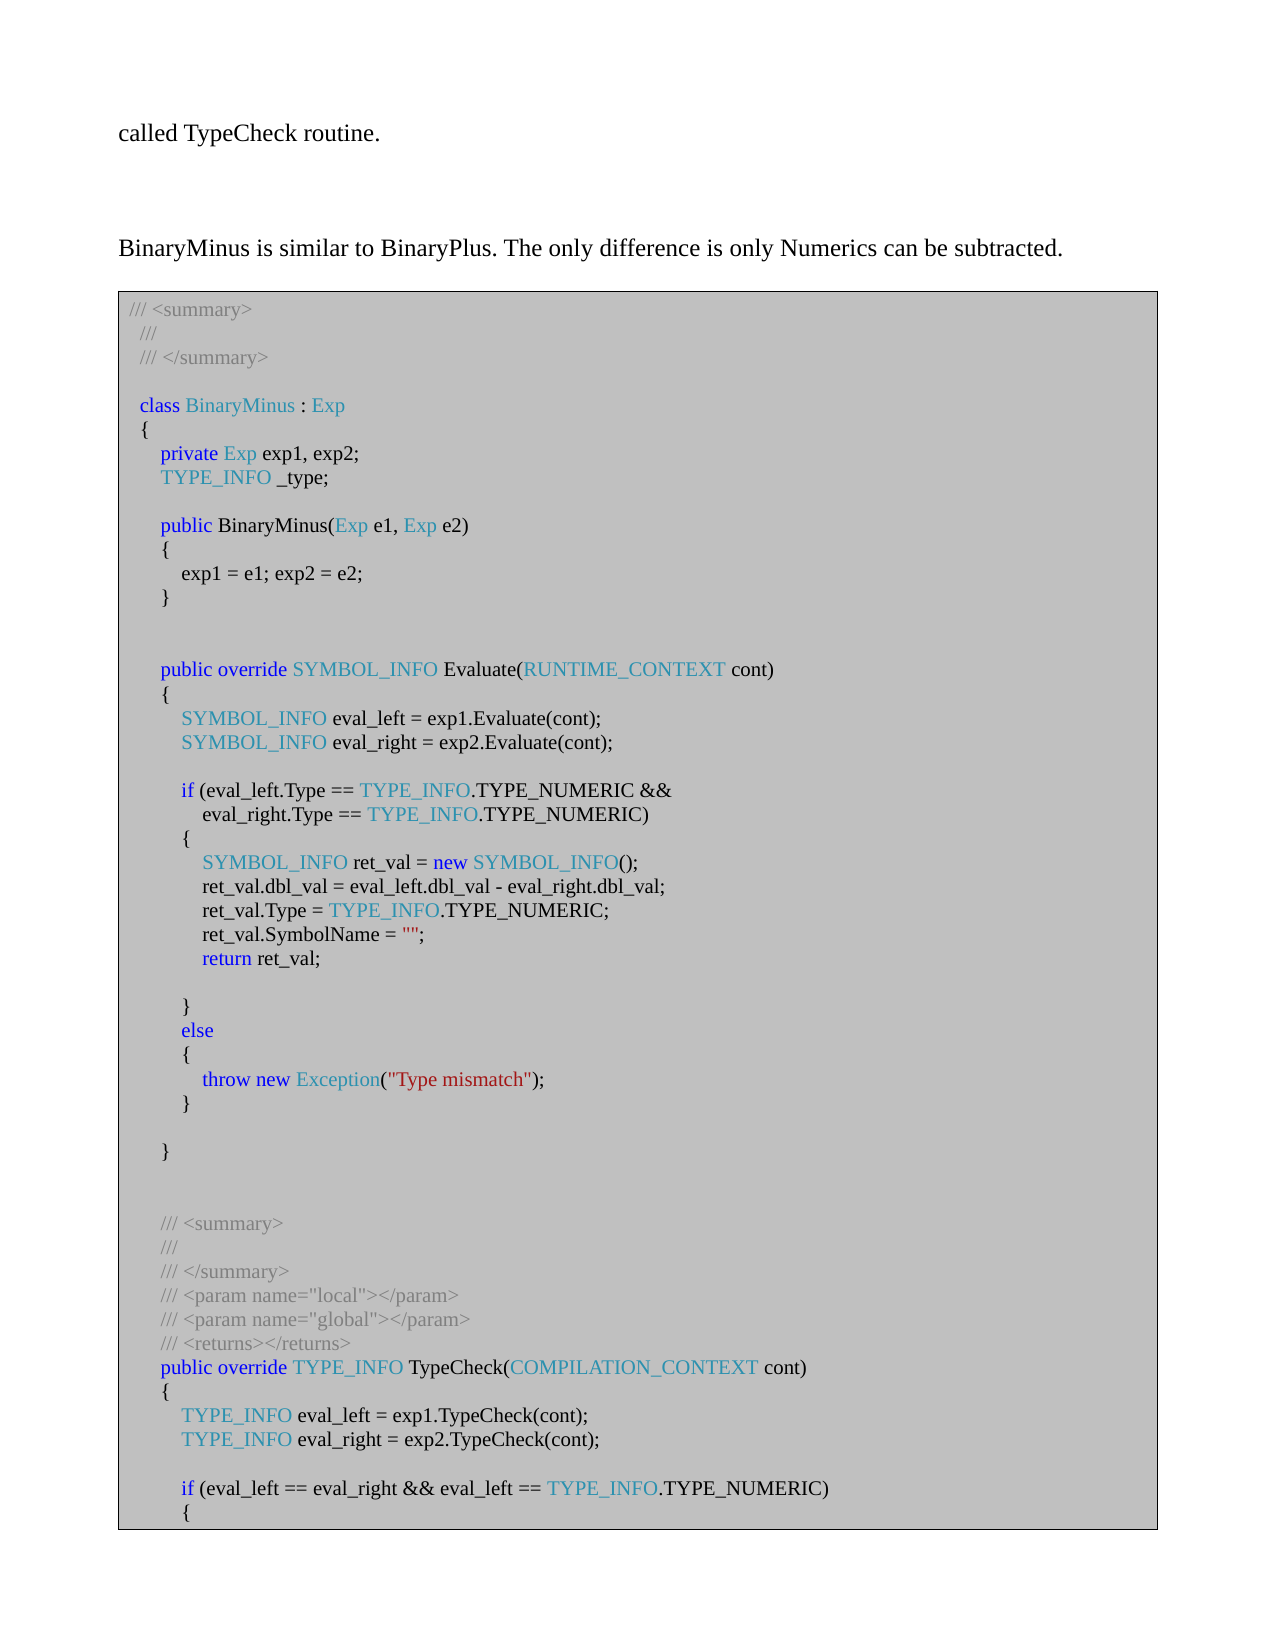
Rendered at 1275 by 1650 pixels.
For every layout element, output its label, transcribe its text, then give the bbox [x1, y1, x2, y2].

table_header /// <summary> /// /// </summary> class BinaryMinus : Exp { private Exp exp1, exp2; TYPE_INFO _type; public BinaryMinus(Exp e1, Exp e2) { exp1 = e1; exp2 = e2; } public override SYMBOL_INFO Evaluate(RUNTIME_CONTEXT cont) { SYMBOL_INFO eval_left = exp1.Evaluate(cont); SYMBOL_INFO eval_right = exp2.Evaluate(cont); if (eval_left.Type == TYPE_INFO.TYPE_NUMERIC && eval_right.Type == TYPE_INFO.TYPE_NUMERIC) { SYMBOL_INFO ret_val = new SYMBOL_INFO(); ret_val.dbl_val = eval_left.dbl_val - eval_right.dbl_val; ret_val.Type = TYPE_INFO.TYPE_NUMERIC; ret_val.SymbolName = ""; return ret_val; } else { throw new Exception("Type mismatch"); } } /// <summary> /// /// </summary> /// <param name="local"></param> /// <param name="global"></param> /// <returns></returns> public override TYPE_INFO TypeCheck(COMPILATION_CONTEXT cont) { TYPE_INFO eval_left = exp1.TypeCheck(cont); TYPE_INFO eval_right = exp2.TypeCheck(cont); if (eval_left == eval_right && eval_left == TYPE_INFO.TYPE_NUMERIC) { [119, 292, 1157, 1529]
text BinaryMinus is similar to BinaryPlus. The only difference is only Numerics can be subtracted. [118, 233, 1157, 262]
text called TypeCheck routine. [118, 118, 1157, 147]
